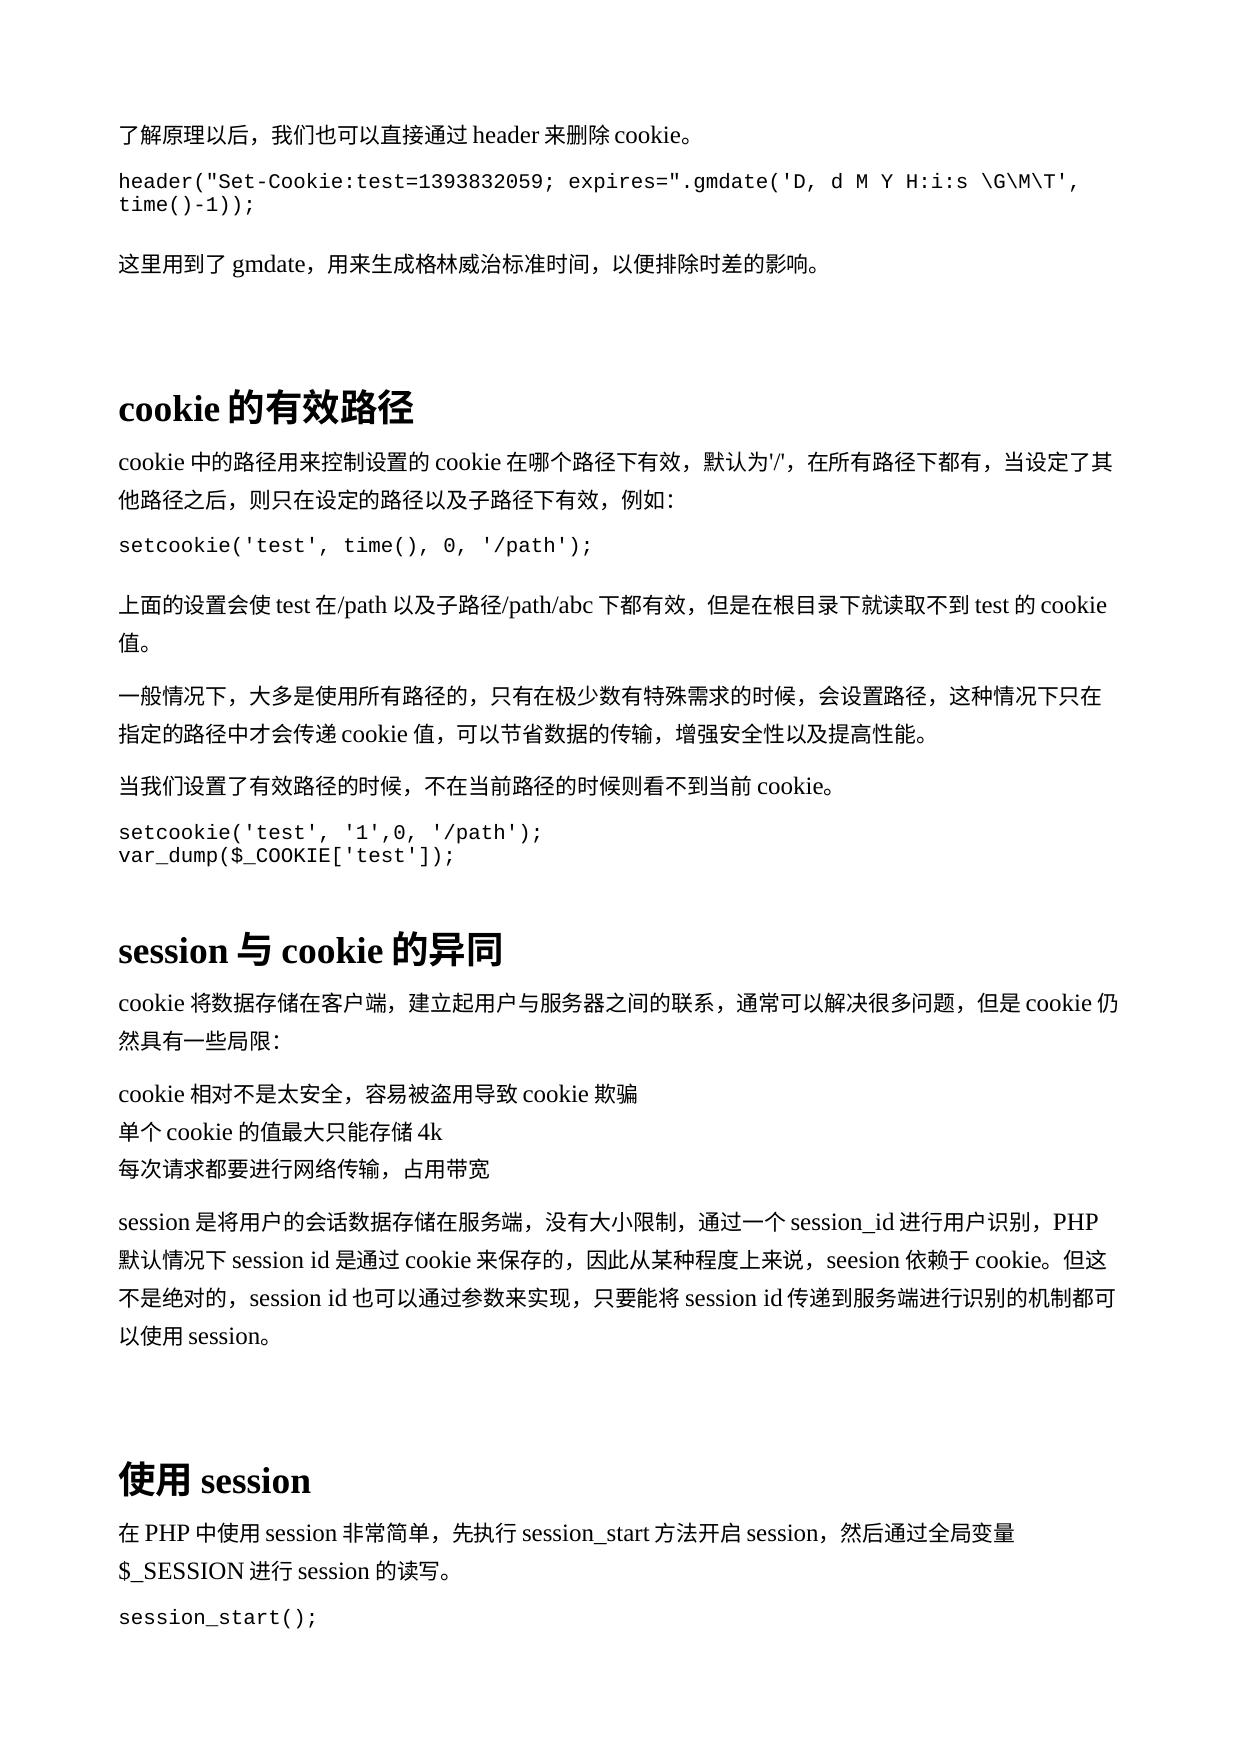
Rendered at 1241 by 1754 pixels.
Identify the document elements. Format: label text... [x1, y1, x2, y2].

text var_dump($_COOKIE['test']); [118, 846, 1122, 869]
text setcookie('test', '1',0, '/path'); [118, 822, 1122, 846]
subtitle session与cookie的异同 [118, 919, 1122, 974]
text cookie相对不是太安全，容易被盗用导致cookie欺骗 单个cookie的值最大只能存储4k 每次请求都要进行网络传输，占用带宽 [118, 1077, 1122, 1184]
text session_start(); [118, 1607, 1122, 1630]
text 一般情况下，大多是使用所有路径的，只有在极少数有特殊需求的时候，会设置路径，这种情况下只在指定的路径中才会传递cookie值，可以节省数据的传输，增强安全性以及提高性能。 [118, 679, 1122, 748]
text header("Set-Cookie:test=1393832059; expires=".gmdate('D, d M Y H:i:s \G\M\T', time()-1)); [118, 171, 1122, 218]
text 上面的设置会使test在/path以及子路径/path/abc下都有效，但是在根目录下就读取不到test的cookie值。 [118, 588, 1122, 658]
text cookie中的路径用来控制设置的cookie在哪个路径下有效，默认为'/'，在所有路径下都有，当设定了其他路径之后，则只在设定的路径以及子路径下有效，例如： [118, 445, 1122, 514]
text 了解原理以后，我们也可以直接通过header来删除cookie。 [118, 118, 1122, 150]
subtitle cookie的有效路径 [118, 378, 1122, 432]
text 在PHP中使用session非常简单，先执行session_start方法开启session，然后通过全局变量$_SESSION进行session的读写。 [118, 1516, 1122, 1586]
text setcookie('test', time(), 0, '/path'); [118, 535, 1122, 559]
subtitle 使用session [118, 1449, 1122, 1504]
text 这里用到了gmdate，用来生成格林威治标准时间，以便排除时差的影响。 [118, 247, 1122, 279]
text 当我们设置了有效路径的时候，不在当前路径的时候则看不到当前cookie。 [118, 769, 1122, 801]
text session是将用户的会话数据存储在服务端，没有大小限制，通过一个session_id进行用户识别，PHP默认情况下session id是通过cookie来保存的，因此从某种程度上来说，seesion依赖于cookie。但这不是绝对的，session id也可以通过参数来实现，只要能将session id传递到服务端进行识别的机制都可以使用session。 [118, 1205, 1122, 1350]
text cookie将数据存储在客户端，建立起用户与服务器之间的联系，通常可以解决很多问题，但是cookie仍然具有一些局限： [118, 986, 1122, 1056]
